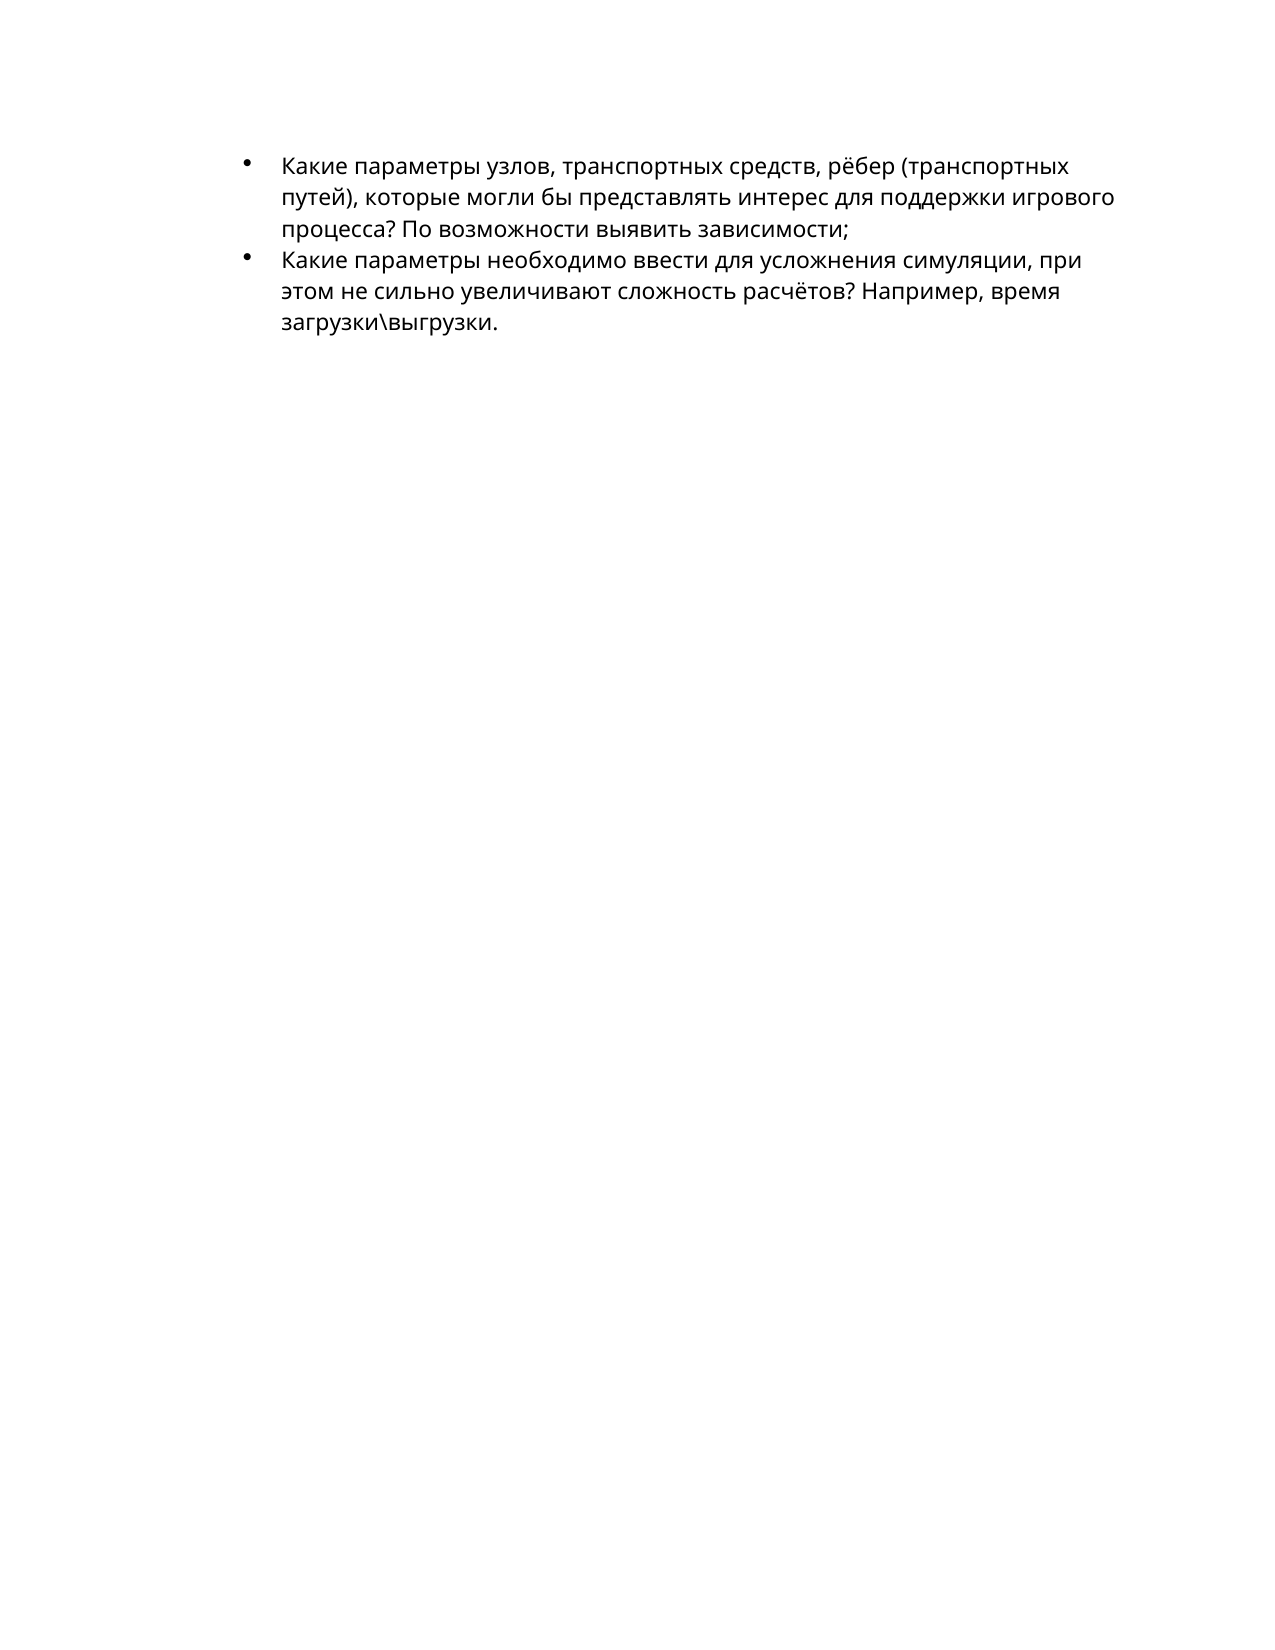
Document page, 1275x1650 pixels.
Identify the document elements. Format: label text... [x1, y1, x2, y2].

list Какие параметры необходимо ввести для усложнения симуляции, при этом не сильно увеличивают сложность расчётов? Например, время загрузки\выгрузки. [244, 244, 1125, 337]
list Какие параметры узлов, транспортных средств, рёбер (транспортных путей), которые могли бы представлять интерес для поддержки игрового процесса? По возможности выявить зависимости; [244, 150, 1125, 244]
